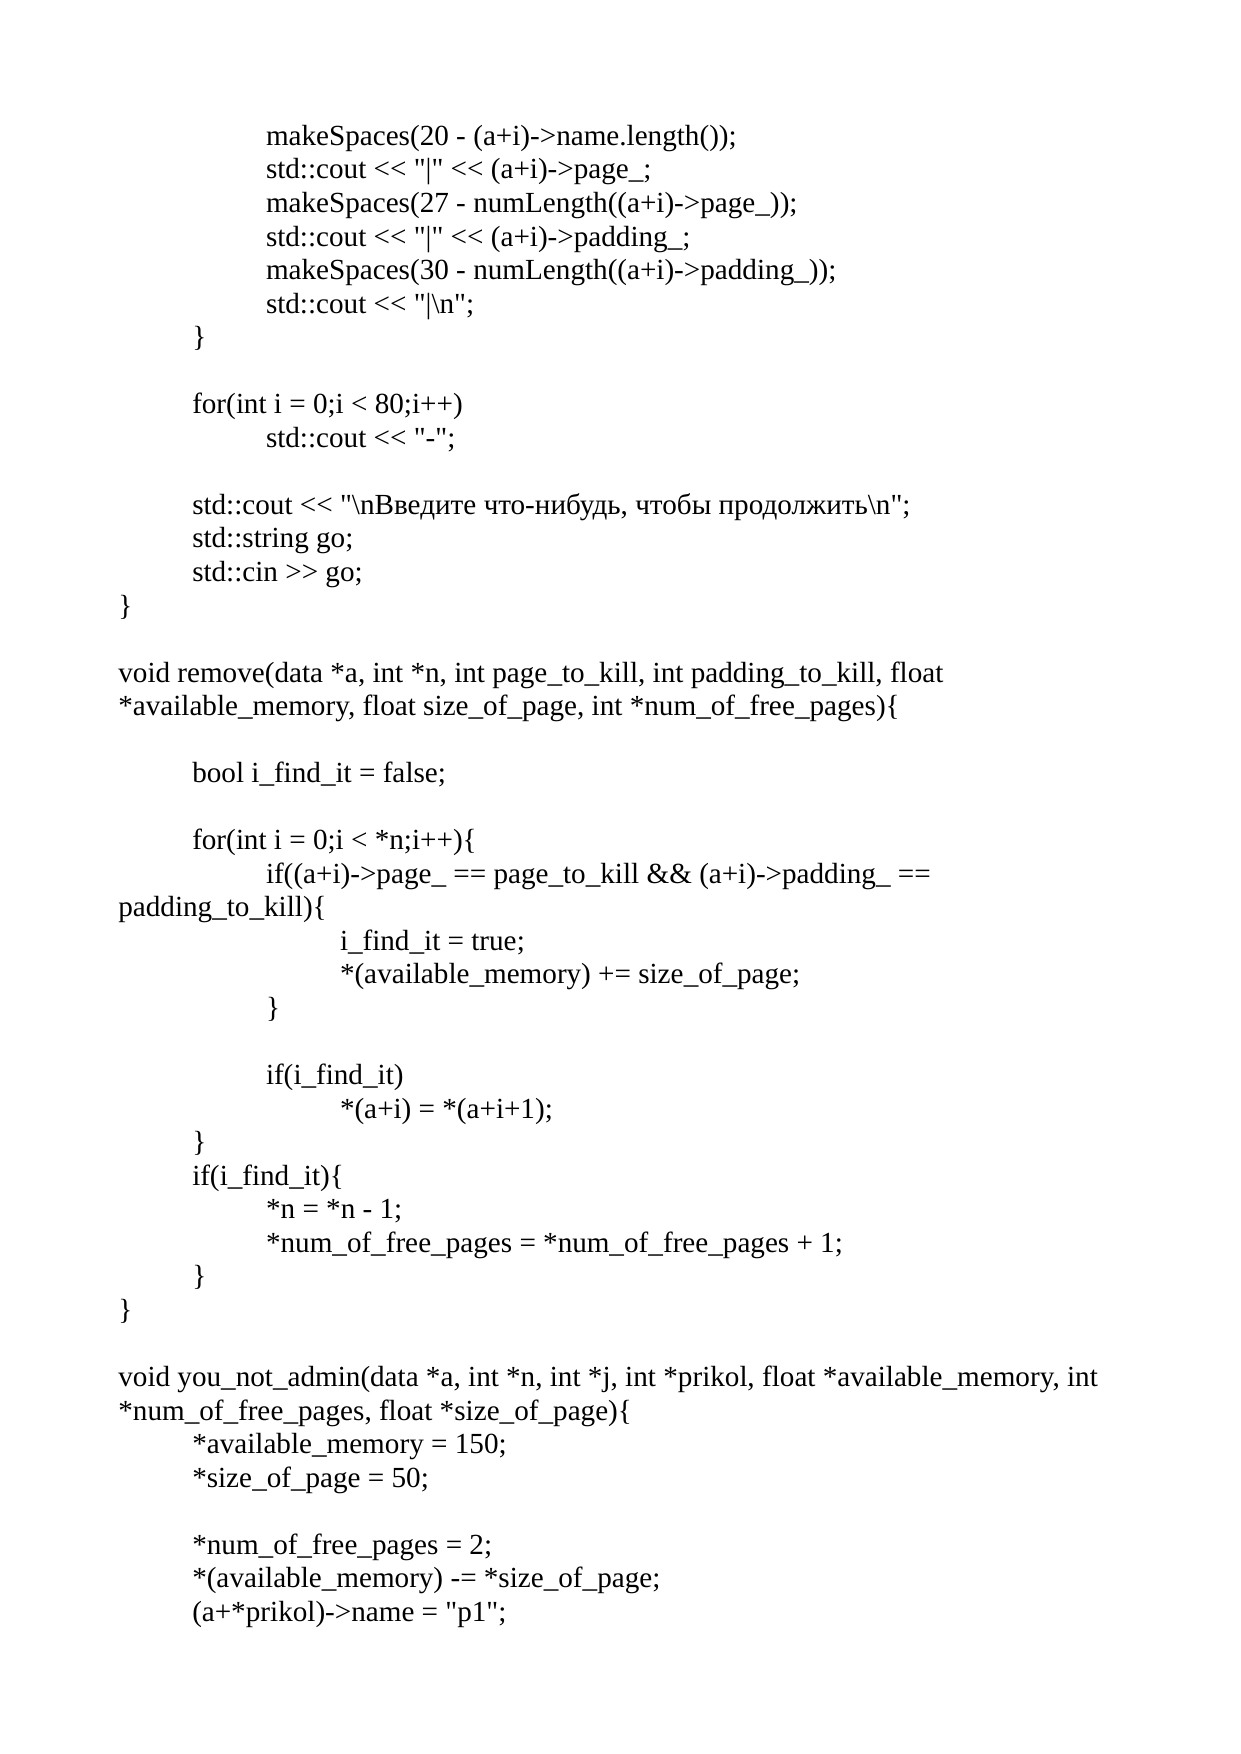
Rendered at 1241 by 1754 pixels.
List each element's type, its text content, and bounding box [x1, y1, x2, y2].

text *(available_memory) += size_of_page; [118, 957, 1122, 990]
text *available_memory = 150; [118, 1426, 1122, 1460]
text *num_of_free_pages = 2; [118, 1527, 1122, 1560]
text i_find_it = true; [118, 923, 1122, 957]
text makeSpaces(30 - numLength((a+i)->padding_)); [118, 252, 1122, 286]
text std::cin >> go; [118, 554, 1122, 588]
text void you_not_admin(data *a, int *n, int *j, int *prikol, float *available_memory, int *num_of_free_pages, float *size_of_page){ [118, 1359, 1122, 1426]
text *(a+i) = *(a+i+1); [118, 1091, 1122, 1124]
text std::cout << "|\n"; [118, 286, 1122, 319]
text } [118, 1258, 1122, 1292]
text if(i_find_it){ [118, 1158, 1122, 1191]
text } [118, 588, 1122, 621]
text makeSpaces(27 - numLength((a+i)->page_)); [118, 185, 1122, 219]
text } [118, 1124, 1122, 1158]
text for(int i = 0;i < *n;i++){ [118, 822, 1122, 856]
text std::string go; [118, 521, 1122, 554]
text makeSpaces(20 - (a+i)->name.length()); [118, 118, 1122, 152]
text *(available_memory) -= *size_of_page; [118, 1560, 1122, 1594]
text *num_of_free_pages = *num_of_free_pages + 1; [118, 1225, 1122, 1258]
text bool i_find_it = false; [118, 755, 1122, 789]
text std::cout << "-"; [118, 420, 1122, 453]
text if((a+i)->page_ == page_to_kill && (a+i)->padding_ == padding_to_kill){ [118, 856, 1122, 923]
text } [118, 1292, 1122, 1326]
text } [118, 319, 1122, 353]
text } [118, 990, 1122, 1024]
text *n = *n - 1; [118, 1191, 1122, 1225]
text (a+*prikol)->name = "p1"; [118, 1594, 1122, 1627]
text void remove(data *a, int *n, int page_to_kill, int padding_to_kill, float *available_memory, float size_of_page, int *num_of_free_pages){ [118, 655, 1122, 722]
text std::cout << "|" << (a+i)->padding_; [118, 219, 1122, 252]
text *size_of_page = 50; [118, 1460, 1122, 1493]
text for(int i = 0;i < 80;i++) [118, 386, 1122, 420]
text std::cout << "|" << (a+i)->page_; [118, 152, 1122, 185]
text std::cout << "\nВведите что-нибудь, чтобы продолжить\n"; [118, 487, 1122, 521]
text if(i_find_it) [118, 1057, 1122, 1091]
